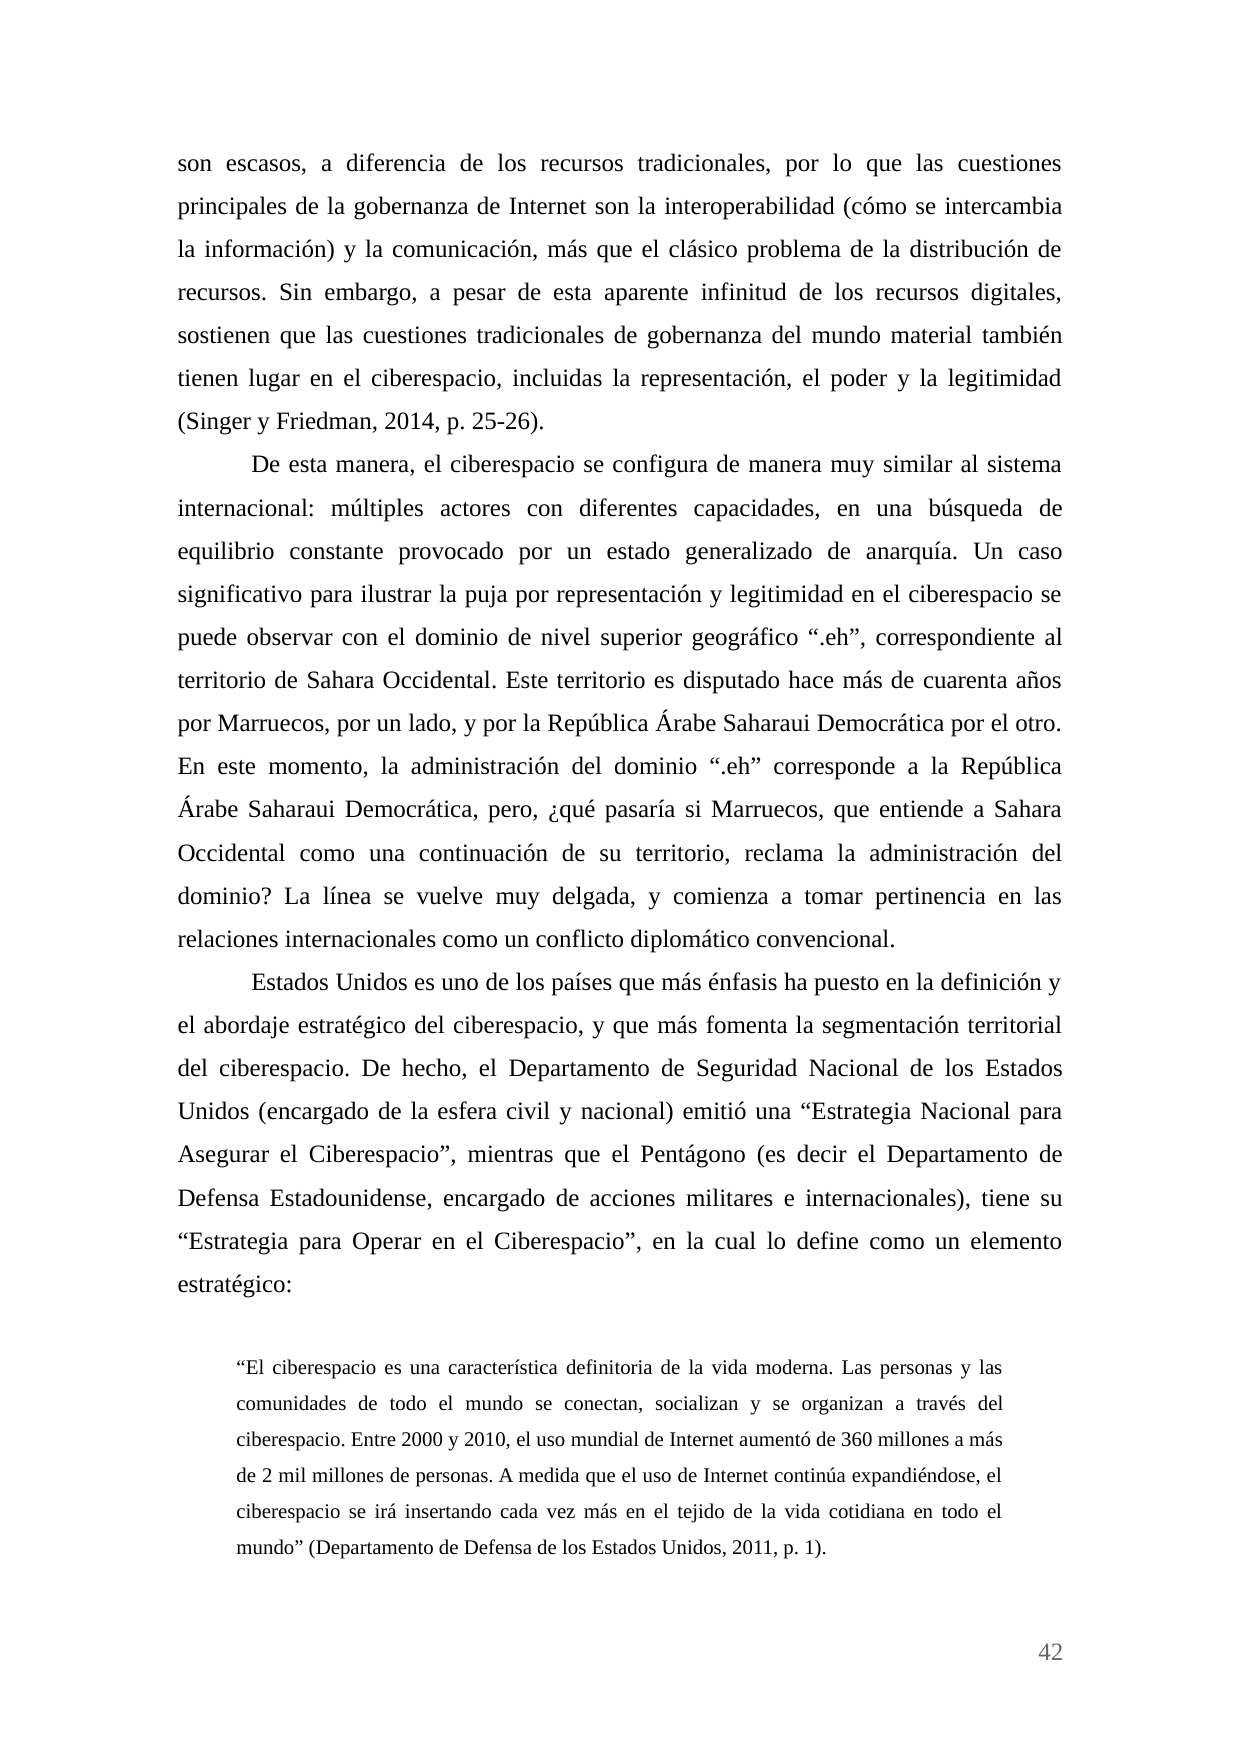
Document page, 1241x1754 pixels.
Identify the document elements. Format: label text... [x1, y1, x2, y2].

text Estados Unidos es uno de los países que más énfasis ha puesto en la definición y el abordaje estratégico del ciberespacio, y que más fomenta la segmentación territorial del ciberespacio. De hecho, el Departamento de Seguridad Nacional de los Estados Unidos (encargado de la esfera civil y nacional) emitió una “Estrategia Nacional para Asegurar el Ciberespacio”, mientras que el Pentágono (es decir el Departamento de Defensa Estadounidense, encargado de acciones militares e internacionales), tiene su “Estrategia para Operar en el Ciberespacio”, en la cual lo define como un elemento estratégico: [177, 967, 1063, 1298]
text son escasos, a diferencia de los recursos tradicionales, por lo que las cuestiones principales de la gobernanza de Internet son la interoperabilidad (cómo se intercambia la información) y la comunicación, más que el clásico problema de la distribución de recursos. Sin embargo, a pesar de esta aparente infinitud de los recursos digitales, sostienen que las cuestiones tradicionales de gobernanza del mundo material también tienen lugar en el ciberespacio, incluidas la representación, el poder y la legitimidad (Singer y Friedman, 2014, p. 25-26). [177, 148, 1063, 435]
text De esta manera, el ciberespacio se configura de manera muy similar al sistema internacional: múltiples actores con diferentes capacidades, en una búsqueda de equilibrio constante provocado por un estado generalizado de anarquía. Un caso significativo para ilustrar la puja por representación y legitimidad en el ciberespacio se puede observar con el dominio de nivel superior geográfico “.eh”, correspondiente al territorio de Sahara Occidental. Este territorio es disputado hace más de cuarenta años por Marruecos, por un lado, y por la República Árabe Saharaui Democrática por el otro. En este momento, la administración del dominio “.eh” corresponde a la República Árabe Saharaui Democrática, pero, ¿qué pasaría si Marruecos, que entiende a Sahara Occidental como una continuación de su territorio, reclama la administración del dominio? La línea se vuelve muy delgada, y comienza a tomar pertinencia en las relaciones internacionales como un conflicto diplomático convencional. [177, 449, 1063, 953]
text “El ciberespacio es una característica definitoria de la vida moderna. Las personas y las comunidades de todo el mundo se conectan, socializan y se organizan a través del ciberespacio. Entre 2000 y 2010, el uso mundial de Internet aumentó de 360 millones a más de 2 mil millones de personas. A medida que el uso de Internet continúa expandiéndose, el ciberespacio se irá insertando cada vez más en el tejido de la vida cotidiana en todo el mundo” (Departamento de Defensa de los Estados Unidos, 2011, p. 1). [236, 1355, 1004, 1559]
